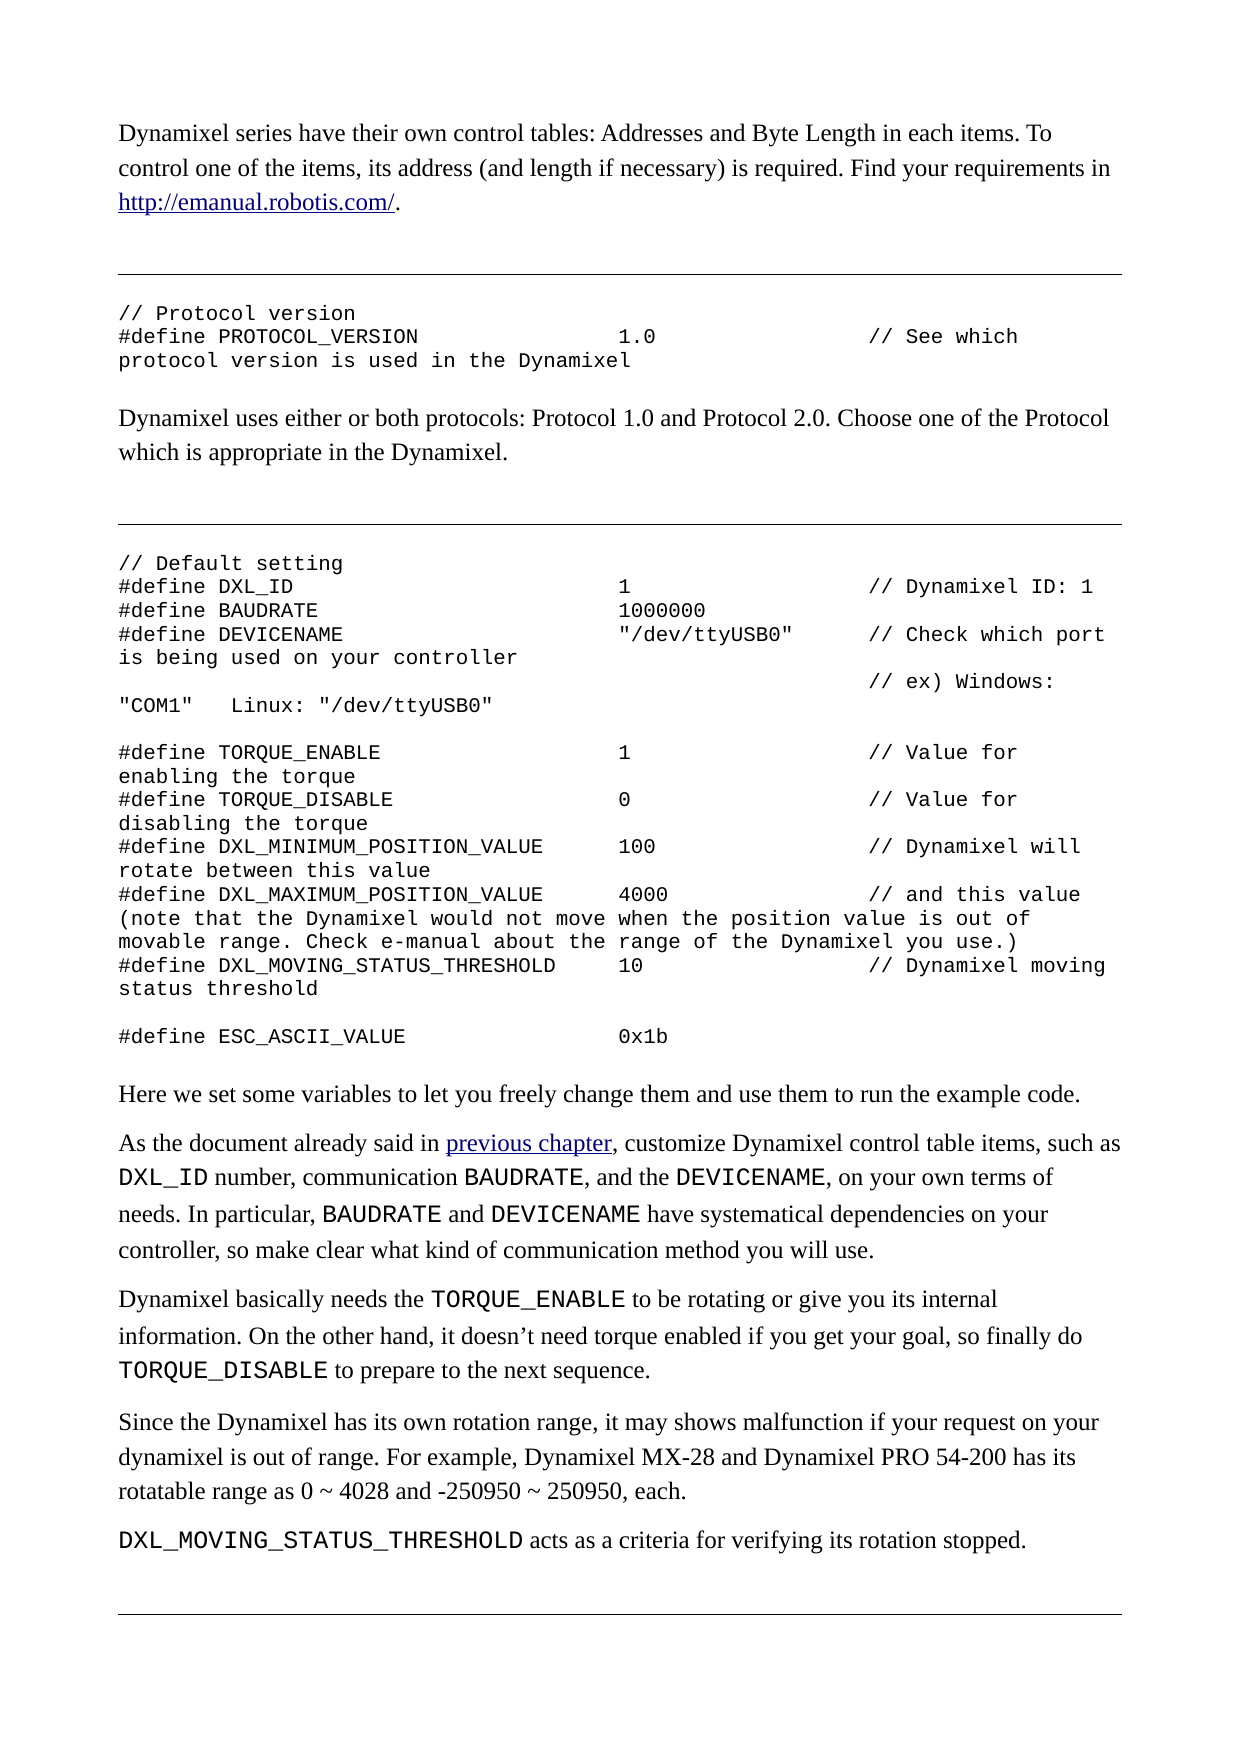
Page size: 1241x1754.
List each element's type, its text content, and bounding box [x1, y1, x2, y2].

text #define TORQUE_ENABLE 1 // Value for enabling the torque [118, 742, 1122, 789]
text #define PROTOCOL_VERSION 1.0 // See which protocol version is used in the Dynamixel [118, 326, 1122, 373]
text #define TORQUE_DISABLE 0 // Value for disabling the torque [118, 789, 1122, 837]
text Here we set some variables to let you freely change them and use them to run the example code. [118, 1079, 1122, 1108]
text #define DXL_ID 1 // Dynamixel ID: 1 [118, 576, 1122, 600]
text Dynamixel series have their own control tables: Addresses and Byte Length in each items. To control one of the items, its address (and length if necessary) is required. Find your requirements in http://emanual.robotis.com/. [118, 118, 1122, 216]
text Dynamixel uses either or both protocols: Protocol 1.0 and Protocol 2.0. Choose one of the Protocol which is appropriate in the Dynamixel. [118, 403, 1122, 466]
text // ex) Windows: "COM1" Linux: "/dev/ttyUSB0" [118, 671, 1122, 718]
text // Protocol version [118, 302, 1122, 326]
text As the document already said in previous chapter, customize Dynamixel control table items, such as DXL_ID number, communication BAUDRATE, and the DEVICENAME, on your own terms of needs. In particular, BAUDRATE and DEVICENAME have systematical dependencies on your controller, so make clear what kind of communication method you will use. [118, 1128, 1122, 1264]
text #define DXL_MOVING_STATUS_THRESHOLD 10 // Dynamixel moving status threshold [118, 955, 1122, 1002]
text #define DXL_MINIMUM_POSITION_VALUE 100 // Dynamixel will rotate between this value [118, 837, 1122, 884]
text #define BAUDRATE 1000000 [118, 600, 1122, 624]
text // Default setting [118, 553, 1122, 576]
text DXL_MOVING_STATUS_THRESHOLD acts as a criteria for verifying its rotation stopped. [118, 1525, 1122, 1556]
text #define DEVICENAME "/dev/ttyUSB0" // Check which port is being used on your controller [118, 624, 1122, 671]
text Since the Dynamixel has its own rotation range, it may shows malfunction if your request on your dynamixel is out of range. For example, Dynamixel MX-28 and Dynamixel PRO 54-200 has its rotatable range as 0 ~ 4028 and -250950 ~ 250950, each. [118, 1407, 1122, 1505]
text #define ESC_ASCII_VALUE 0x1b [118, 1026, 1122, 1049]
text Dynamixel basically needs the TORQUE_ENABLE to be rotating or give you its internal information. On the other hand, it doesn’t need torque enabled if you get your goal, so finally do TORQUE_DISABLE to prepare to the next sequence. [118, 1284, 1122, 1386]
text #define DXL_MAXIMUM_POSITION_VALUE 4000 // and this value (note that the Dynamixel would not move when the position value is out of movable range. Check e-manual about the range of the Dynamixel you use.) [118, 884, 1122, 955]
